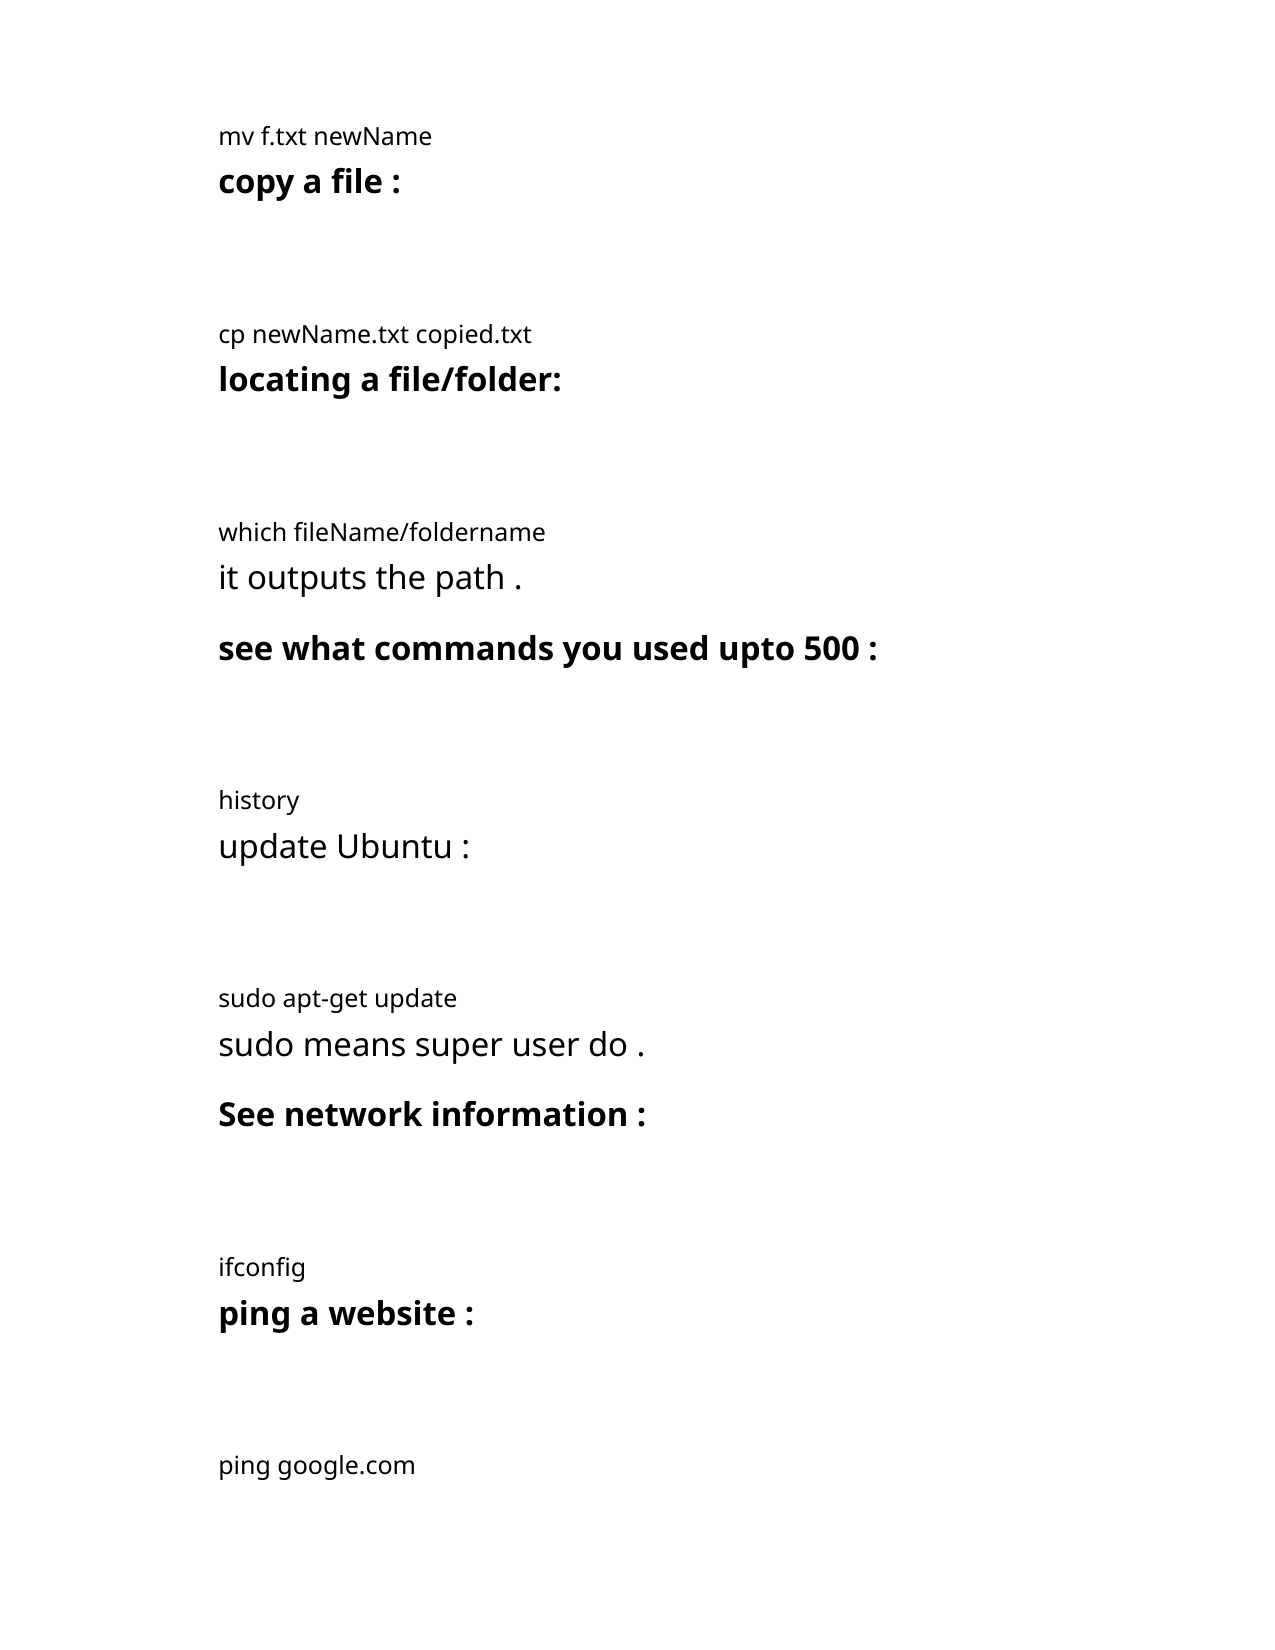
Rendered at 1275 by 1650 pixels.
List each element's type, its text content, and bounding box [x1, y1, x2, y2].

text see what commands you used upto 500 : [218, 625, 1057, 670]
text ping google.com [218, 1448, 1057, 1482]
text history [218, 783, 1057, 817]
text copy a file : [218, 158, 1057, 203]
text mv f.txt newName [218, 118, 1057, 152]
text cp newName.txt copied.txt [218, 316, 1057, 350]
text it outputs the path . [218, 554, 1057, 599]
text update Ubuntu : [218, 823, 1057, 868]
text sudo means super user do . [218, 1021, 1057, 1066]
text which fileName/foldername [218, 514, 1057, 548]
text ifconfig [218, 1250, 1057, 1284]
text locating a file/folder: [218, 356, 1057, 401]
text See network information : [218, 1092, 1057, 1136]
text ping a website : [218, 1290, 1057, 1334]
text sudo apt-get update [218, 981, 1057, 1015]
